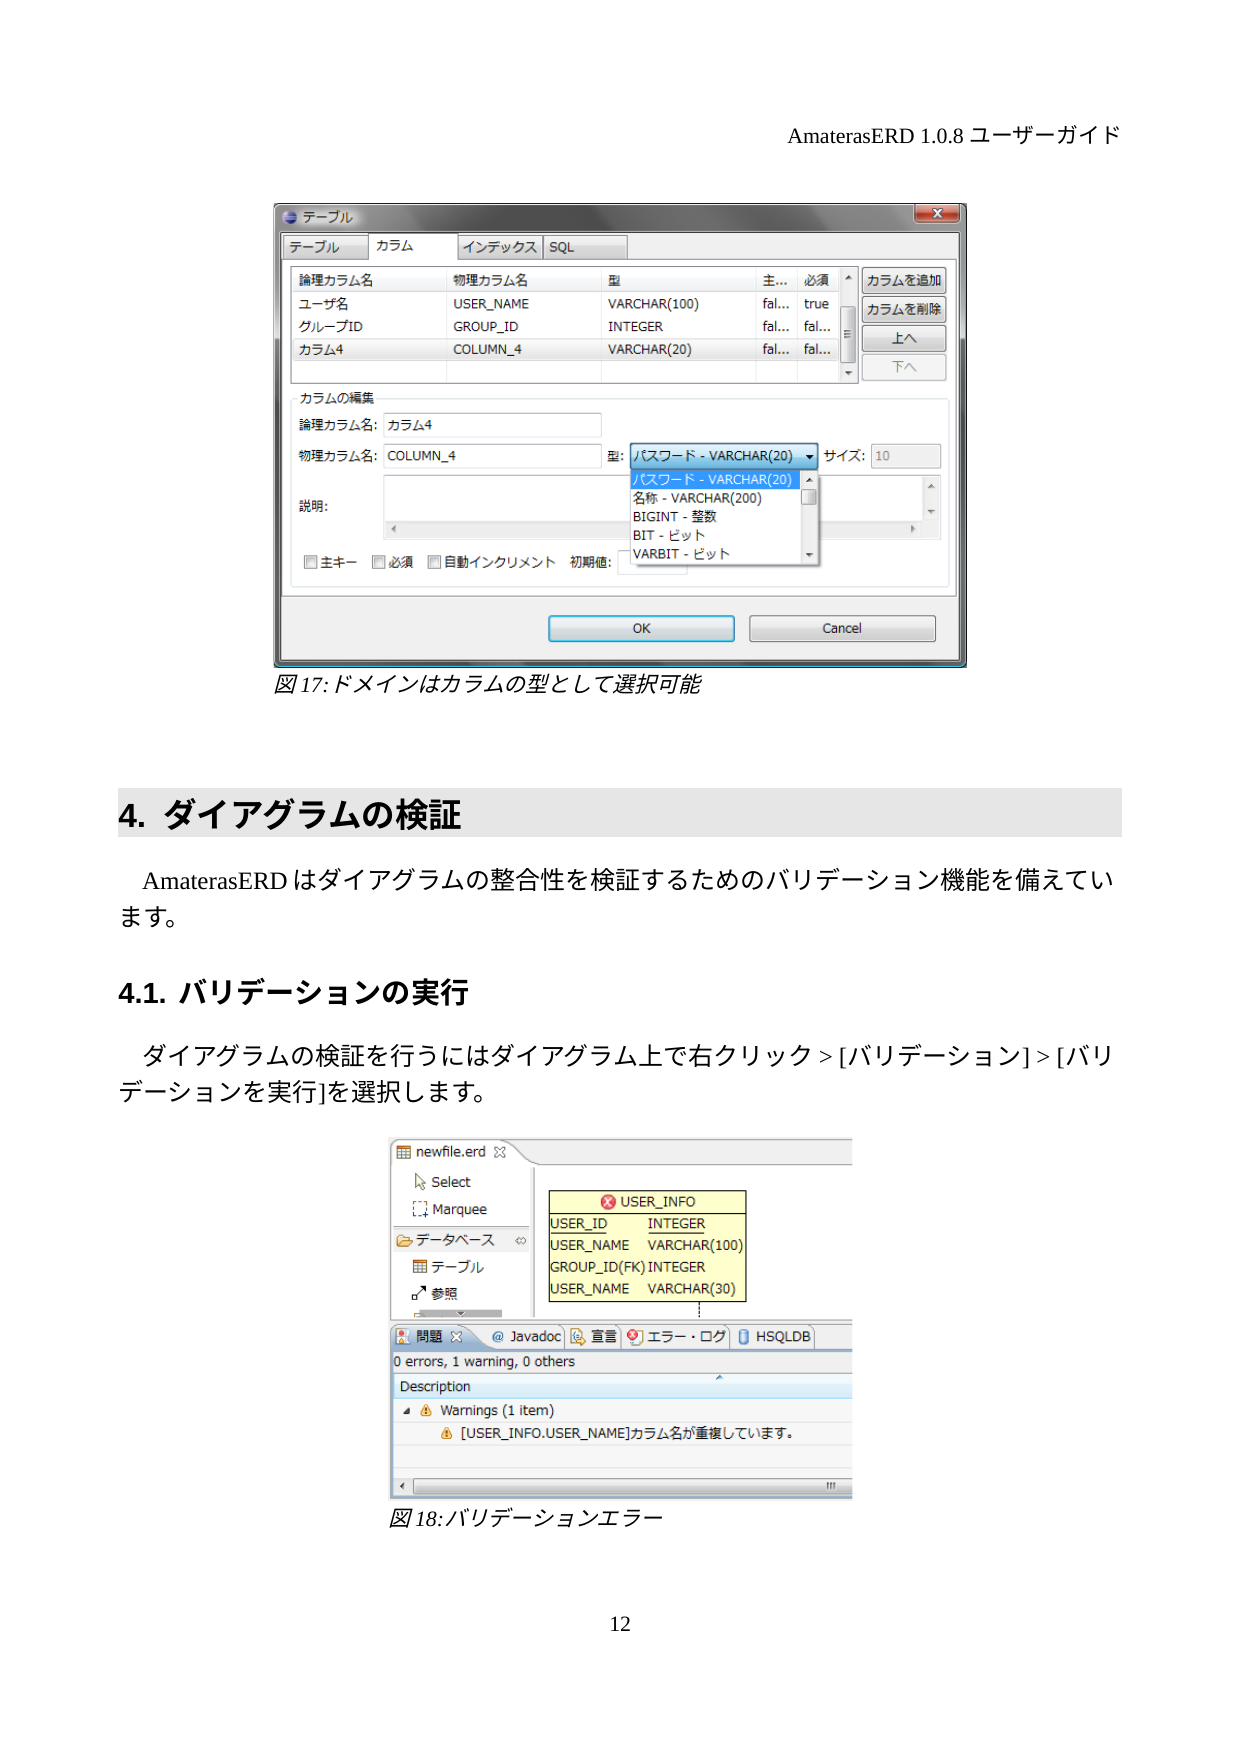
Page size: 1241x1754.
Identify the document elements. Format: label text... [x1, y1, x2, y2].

subtitle バリデーションの実行 [118, 970, 1122, 1012]
picture [388, 1137, 853, 1501]
picture [273, 203, 967, 668]
text 図 17:ドメインはカラムの型として選択可能 [273, 668, 967, 699]
text ダイアグラムの検証を行うにはダイアグラム上で右クリック > [バリデーション] > [バリデーションを実行]を選択します。 [118, 1037, 1122, 1109]
subtitle ダイアグラムの検証 [118, 788, 1122, 837]
text 図 18:バリデーションエラー [388, 1501, 852, 1532]
text AmaterasERDはダイアグラムの整合性を検証するためのバリデーション機能を備えています。 [118, 861, 1122, 933]
text [388, 1125, 852, 1137]
